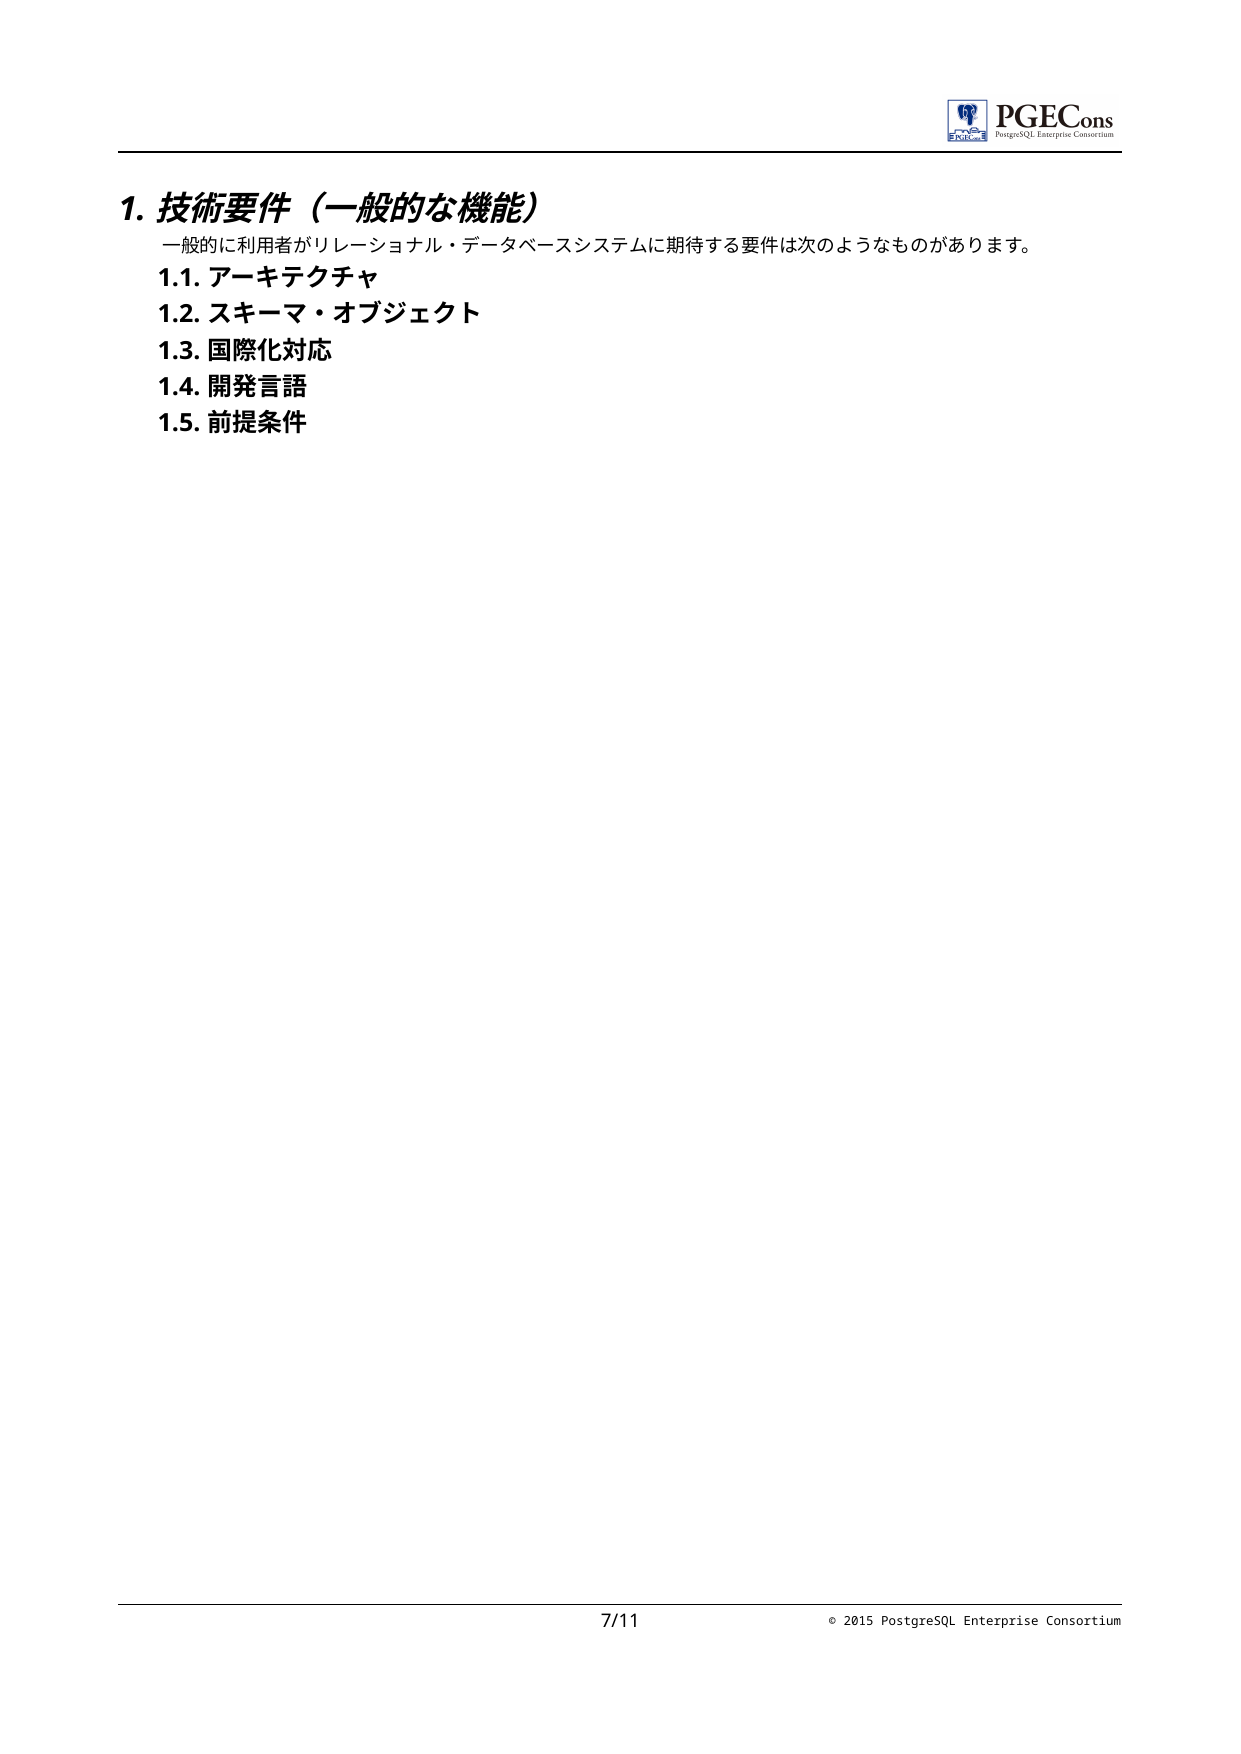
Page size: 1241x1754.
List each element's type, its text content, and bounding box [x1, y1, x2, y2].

subtitle 技術要件（一般的な機能） [118, 182, 1122, 231]
subtitle スキーマ・オブジェクト [157, 294, 1122, 330]
subtitle アーキテクチャ [157, 258, 1122, 294]
subtitle 国際化対応 [157, 330, 1122, 366]
picture [941, 94, 1119, 147]
text 一般的に利用者がリレーショナル・データベースシステムに期待する要件は次のようなものがあります。 [162, 231, 1122, 258]
subtitle 開発言語 [157, 366, 1122, 403]
subtitle 前提条件 [157, 403, 1122, 439]
